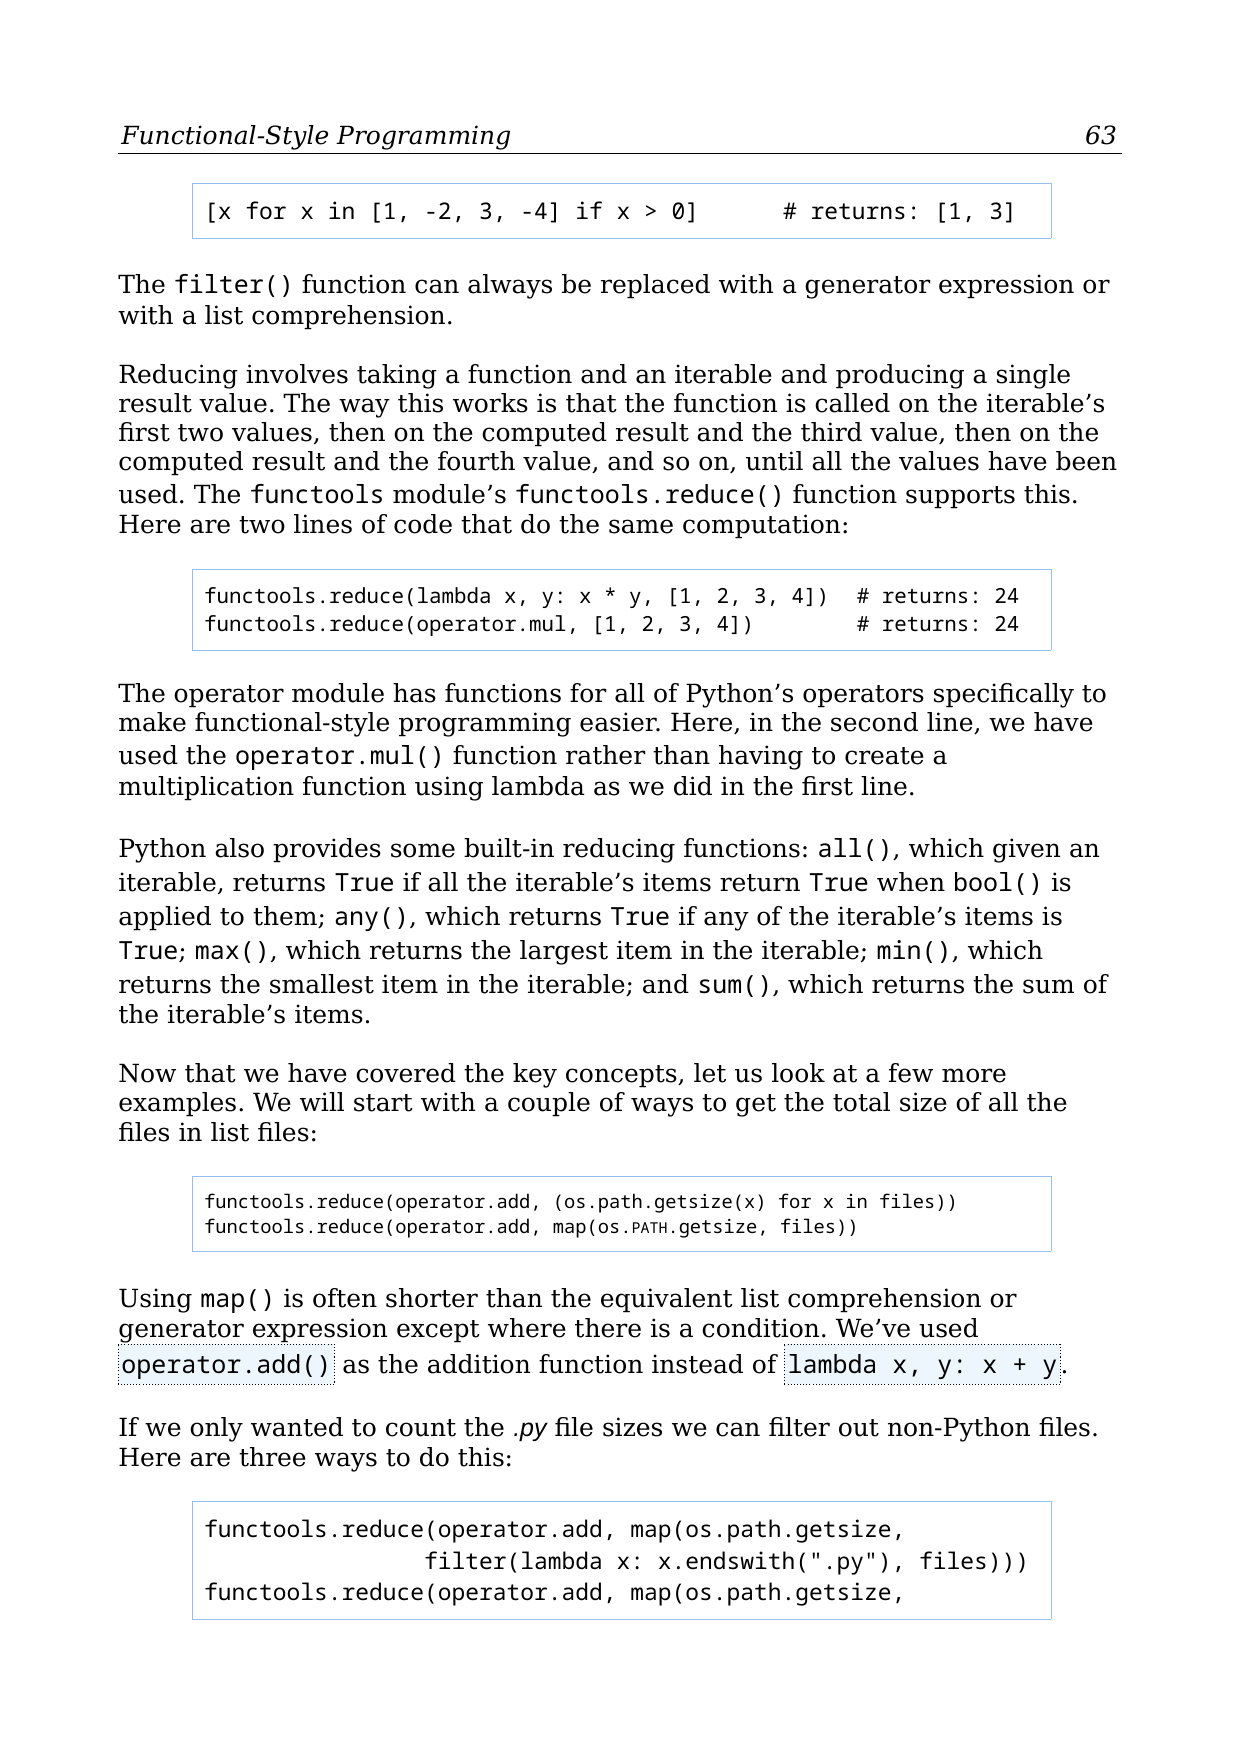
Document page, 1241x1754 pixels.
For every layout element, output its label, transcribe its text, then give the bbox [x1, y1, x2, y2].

text filter(lambda x: x.endswith(".py"), files))) [193, 1533, 1051, 1564]
text The operator module has functions for all of Python’s operators specifically to make functional-style programming easier. Here, in the second line, we have used the operator.mul() function rather than having to create a multiplication function using lambda as we did in the first line. [118, 679, 1122, 801]
text functools.reduce(lambda x, y: x * y, [1, 2, 3, 4]) # returns: 24 [193, 570, 1051, 598]
text functools.reduce(operator.add, map(os.path.getsize, [193, 1564, 1051, 1619]
text Python also provides some built-in reducing functions: all(), which given an iterable, returns True if all the iterable’s items return True when bool() is applied to them; any(), which returns True if any of the iterable’s items is True; max(), which returns the largest item in the iterable; min(), which returns the smallest item in the iterable; and sum(), which returns the sum of the iterable’s items. [118, 830, 1122, 1030]
text functools.reduce(operator.add, map(os.path.getsize, files)) [193, 1202, 1051, 1251]
text The filter() function can always be replaced with a generator expression or with a list comprehension. [118, 267, 1122, 330]
text [x for x in [1, -2, 3, -4] if x > 0] # returns: [1, 3] [193, 184, 1051, 238]
text Using map() is often shorter than the equivalent list comprehension or generator expression except where there is a condition. We’ve used operator.add() as the addition function instead of lambda x, y: x + y. [118, 1281, 1122, 1384]
text If we only wanted to count the .py file sizes we can filter out non-Python files. Here are three ways to do this: [118, 1413, 1122, 1472]
text Reducing involves taking a function and an iterable and producing a single result value. The way this works is that the function is called on the iterable’s first two values, then on the computed result and the third value, then on the computed result and the fourth value, and so on, until all the values have been used. The functools module’s functools.reduce() function supports this. Here are two lines of code that do the same computation: [118, 360, 1122, 540]
text functools.reduce(operator.mul, [1, 2, 3, 4]) # returns: 24 [193, 598, 1051, 650]
text functools.reduce(operator.add, (os.path.getsize(x) for x in files)) [193, 1177, 1051, 1202]
text Now that we have covered the key concepts, let us look at a few more examples. We will start with a couple of ways to get the total size of all the files in list files: [118, 1059, 1122, 1147]
text functools.reduce(operator.add, map(os.path.getsize, [193, 1502, 1051, 1533]
